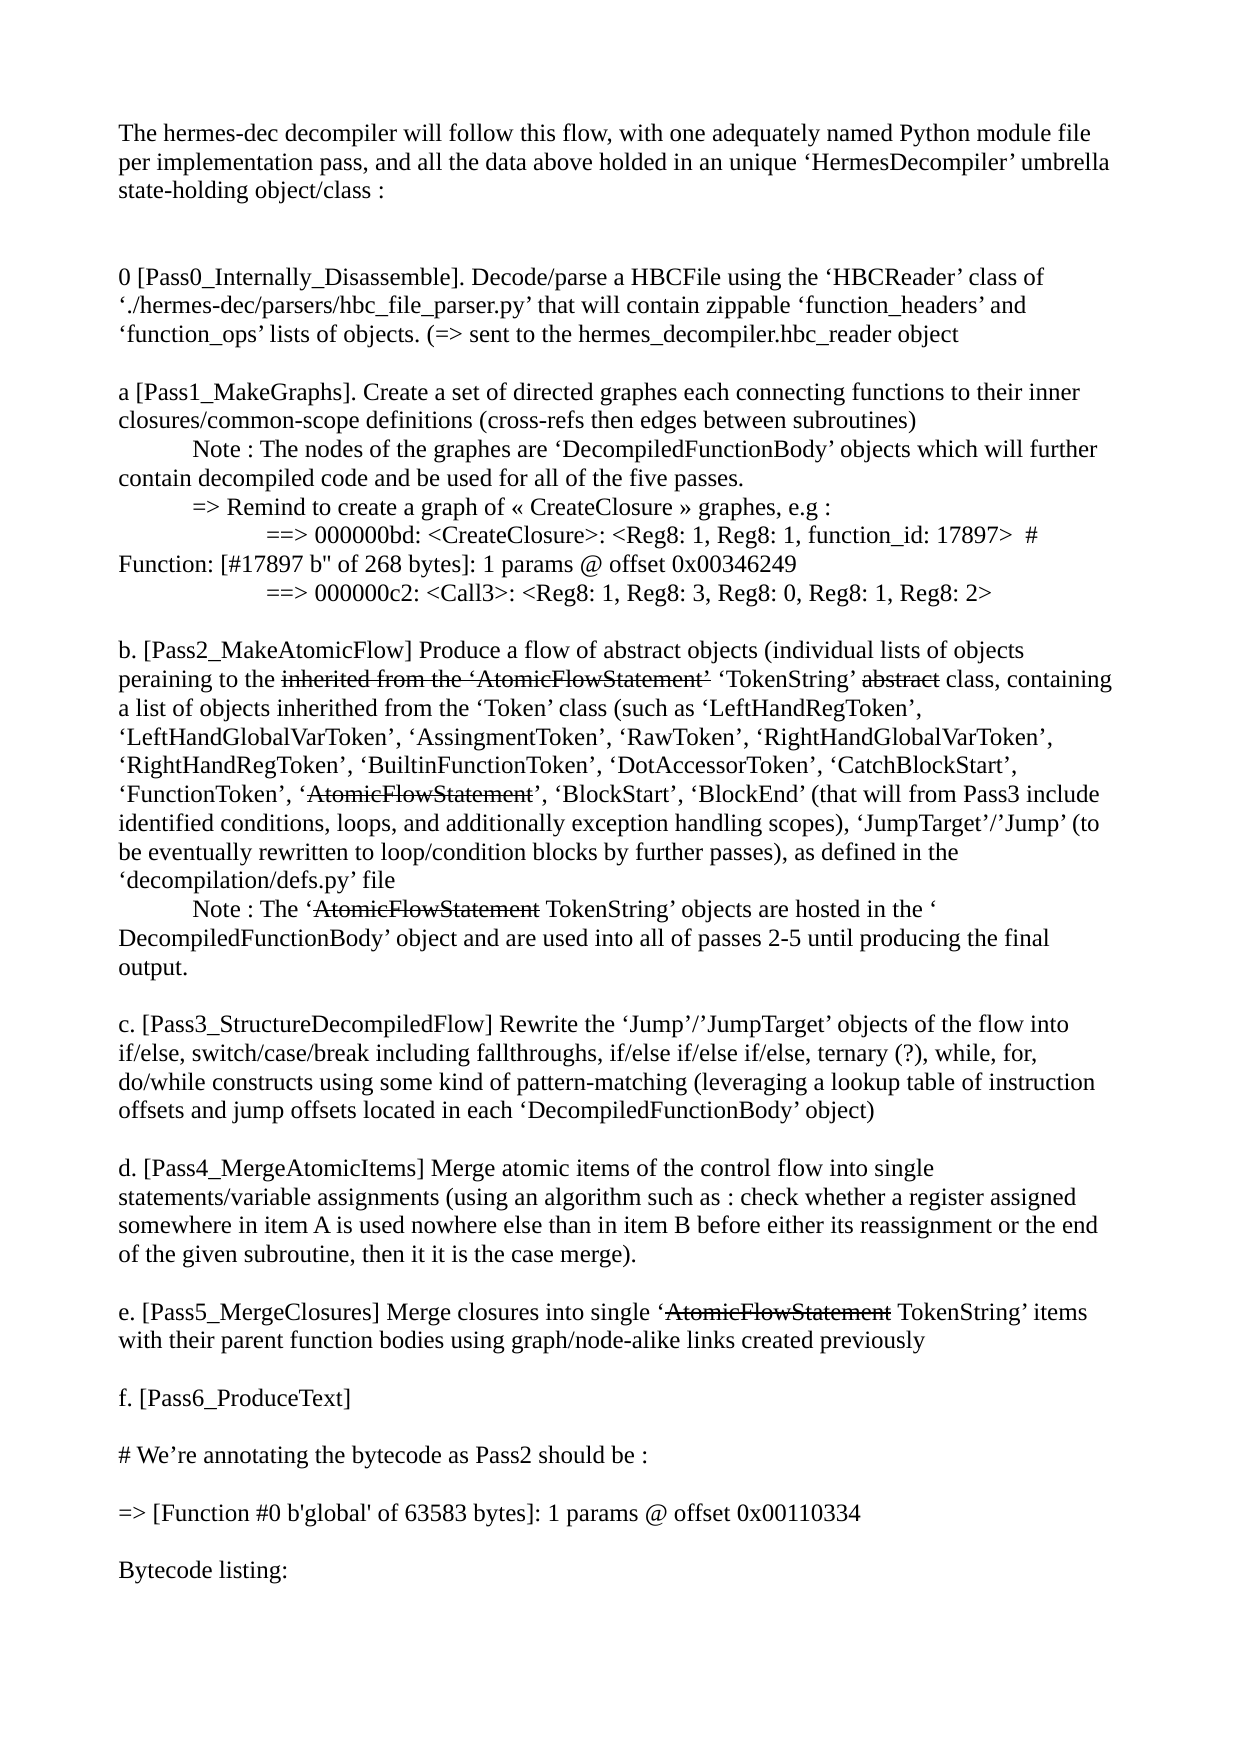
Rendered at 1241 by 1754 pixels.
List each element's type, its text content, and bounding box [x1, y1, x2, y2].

text The hermes-dec decompiler will follow this flow, with one adequately named Python module file per implementation pass, and all the data above holded in an unique ‘HermesDecompiler’ umbrella state-holding object/class : [118, 118, 1122, 204]
text => Remind to create a graph of « CreateClosure » graphes, e.g : [118, 492, 1122, 521]
text Bytecode listing: [118, 1556, 1122, 1584]
text Note : The ‘AtomicFlowStatement TokenString’ objects are hosted in the ‘ DecompiledFunctionBody’ object and are used into all of passes 2-5 until producing the final output. [118, 894, 1122, 981]
text f. [Pass6_ProduceText] [118, 1383, 1122, 1412]
text ==> 000000c2: <Call3>: <Reg8: 1, Reg8: 3, Reg8: 0, Reg8: 1, Reg8: 2> [118, 578, 1122, 607]
text # We’re annotating the bytecode as Pass2 should be : [118, 1441, 1122, 1469]
text 0 [Pass0_Internally_Disassemble]. Decode/parse a HBCFile using the ‘HBCReader’ class of ‘./hermes-dec/parsers/hbc_file_parser.py’ that will contain zippable ‘function_headers’ and ‘function_ops’ lists of objects. (=> sent to the hermes_decompiler.hbc_reader object [118, 262, 1122, 348]
text ==> 000000bd: <CreateClosure>: <Reg8: 1, Reg8: 1, function_id: 17897> # Function: [#17897 b'' of 268 bytes]: 1 params @ offset 0x00346249 [118, 521, 1122, 578]
text d. [Pass4_MergeAtomicItems] Merge atomic items of the control flow into single statements/variable assignments (using an algorithm such as : check whether a register assigned somewhere in item A is used nowhere else than in item B before either its reassignment or the end of the given subroutine, then it it is the case merge). [118, 1153, 1122, 1268]
text b. [Pass2_MakeAtomicFlow] Produce a flow of abstract objects (individual lists of objects peraining to the inherited from the ‘AtomicFlowStatement’ ‘TokenString’ abstract class, containing a list of objects inherithed from the ‘Token’ class (such as ‘LeftHandRegToken’, ‘LeftHandGlobalVarToken’, ‘AssingmentToken’, ‘RawToken’, ‘RightHandGlobalVarToken’, ‘RightHandRegToken’, ‘BuiltinFunctionToken’, ‘DotAccessorToken’, ‘CatchBlockStart’, ‘FunctionToken’, ‘AtomicFlowStatement’, ‘BlockStart’, ‘BlockEnd’ (that will from Pass3 include identified conditions, loops, and additionally exception handling scopes), ‘JumpTarget’/’Jump’ (to be eventually rewritten to loop/condition blocks by further passes), as defined in the ‘decompilation/defs.py’ file [118, 636, 1122, 894]
text Note : The nodes of the graphes are ‘DecompiledFunctionBody’ objects which will further contain decompiled code and be used for all of the five passes. [118, 434, 1122, 492]
text e. [Pass5_MergeClosures] Merge closures into single ‘AtomicFlowStatement TokenString’ items with their parent function bodies using graph/node-alike links created previously [118, 1297, 1122, 1354]
text a [Pass1_MakeGraphs]. Create a set of directed graphes each connecting functions to their inner closures/common-scope definitions (cross-refs then edges between subroutines) [118, 377, 1122, 434]
text => [Function #0 b'global' of 63583 bytes]: 1 params @ offset 0x00110334 [118, 1498, 1122, 1527]
text c. [Pass3_StructureDecompiledFlow] Rewrite the ‘Jump’/’JumpTarget’ objects of the flow into if/else, switch/case/break including fallthroughs, if/else if/else if/else, ternary (?), while, for, do/while constructs using some kind of pattern-matching (leveraging a lookup table of instruction offsets and jump offsets located in each ‘DecompiledFunctionBody’ object) [118, 1009, 1122, 1124]
